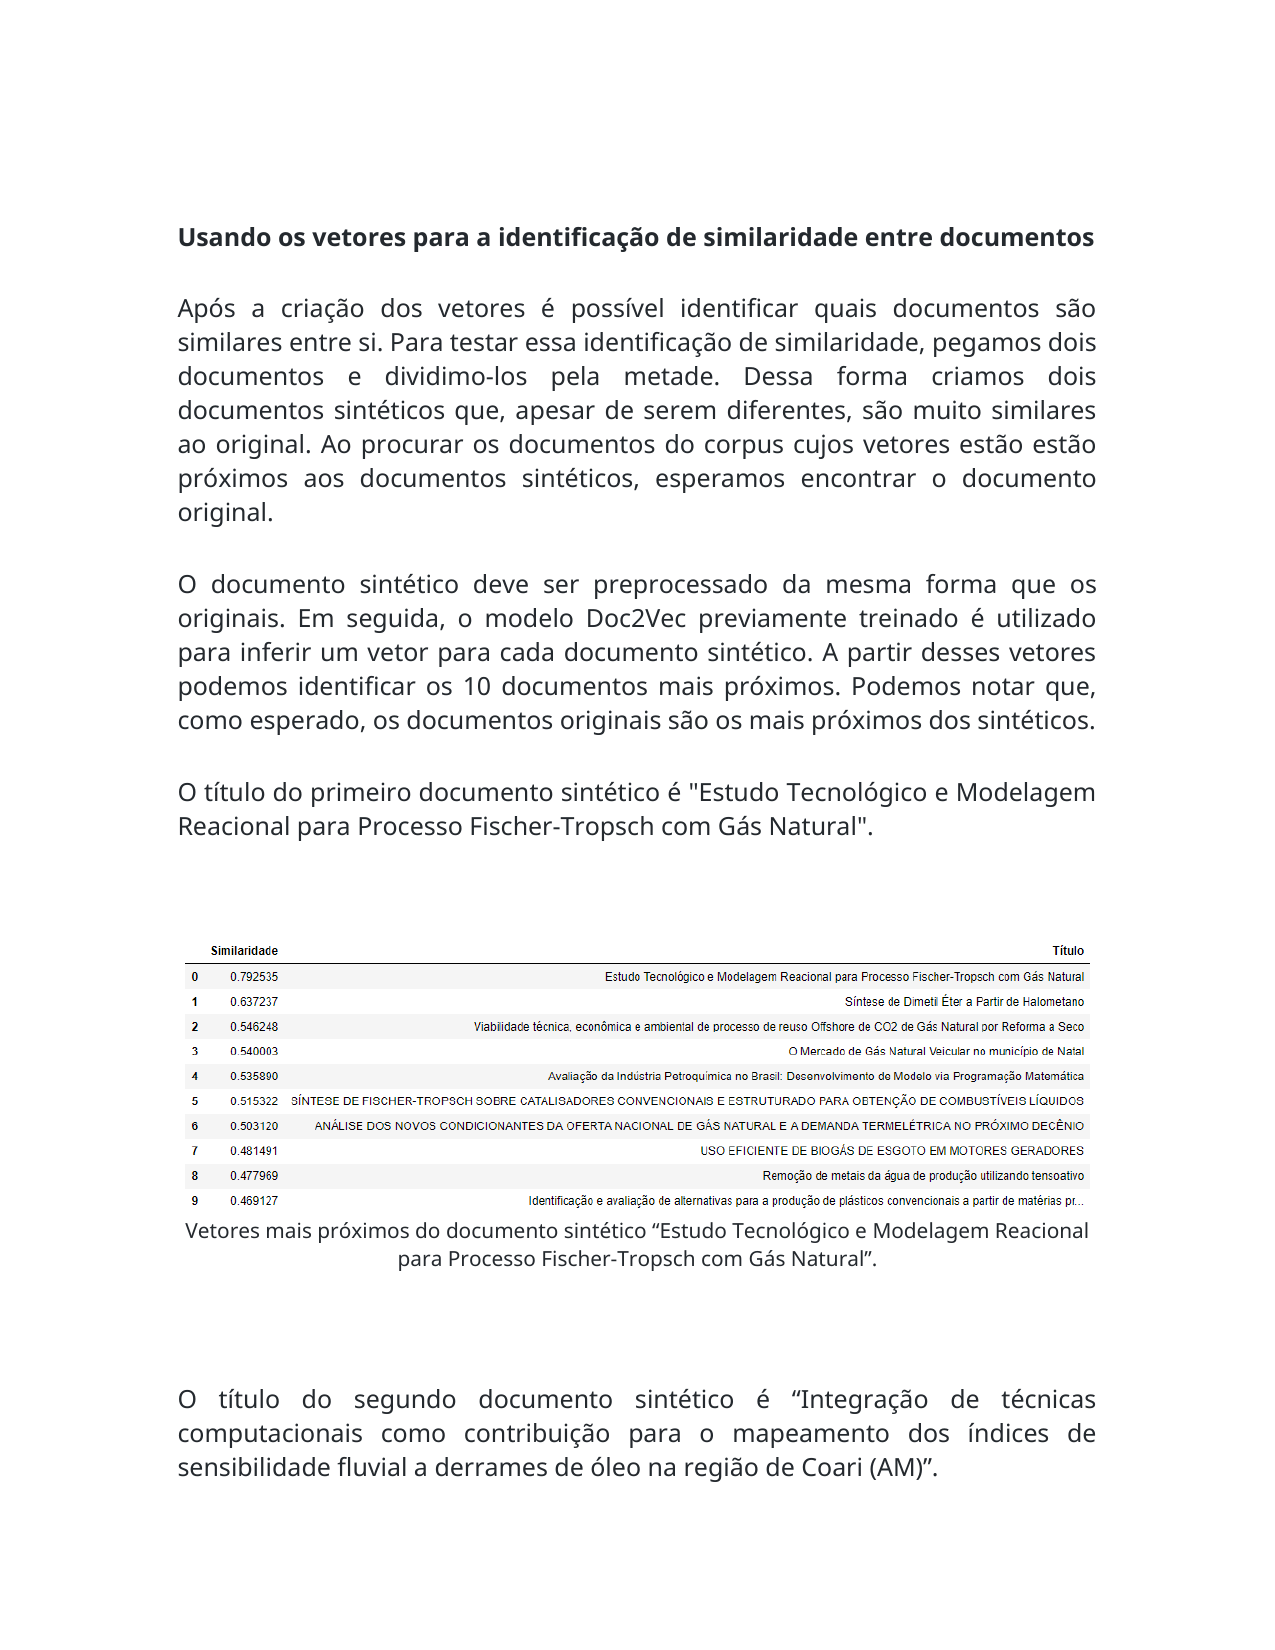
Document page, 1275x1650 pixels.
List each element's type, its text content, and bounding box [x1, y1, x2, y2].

subtitle O título do segundo documento sintético é “Integração de técnicas computacionais como contribuição para o mapeamento dos índices de sensibilidade fluvial a derrames de óleo na região de Coari (AM)”. [177, 1382, 1098, 1484]
picture [177, 939, 1098, 1216]
subtitle O documento sintético deve ser preprocessado da mesma forma que os originais. Em seguida, o modelo Doc2Vec previamente treinado é utilizado para inferir um vetor para cada documento sintético. A partir desses vetores podemos identificar os 10 documentos mais próximos. Podemos notar que, como esperado, os documentos originais são os mais próximos dos sintéticos. [177, 567, 1098, 737]
subtitle O título do primeiro documento sintético é "Estudo Tecnológico e Modelagem Reacional para Processo Fischer-Tropsch com Gás Natural". [177, 774, 1098, 843]
subtitle Após a criação dos vetores é possível identificar quais documentos são similares entre si. Para testar essa identificação de similaridade, pegamos dois documentos e dividimo-los pela metade. Dessa forma criamos dois documentos sintéticos que, apesar de serem diferentes, são muito similares ao original. Ao procurar os documentos do corpus cujos vetores estão estão próximos aos documentos sintéticos, esperamos encontrar o documento original. [177, 291, 1098, 529]
subtitle Usando os vetores para a identificação de similaridade entre documentos [177, 219, 1098, 253]
subtitle Vetores mais próximos do documento sintético “Estudo Tecnológico e Modelagem Reacional para Processo Fischer-Tropsch com Gás Natural”. [177, 1216, 1098, 1273]
